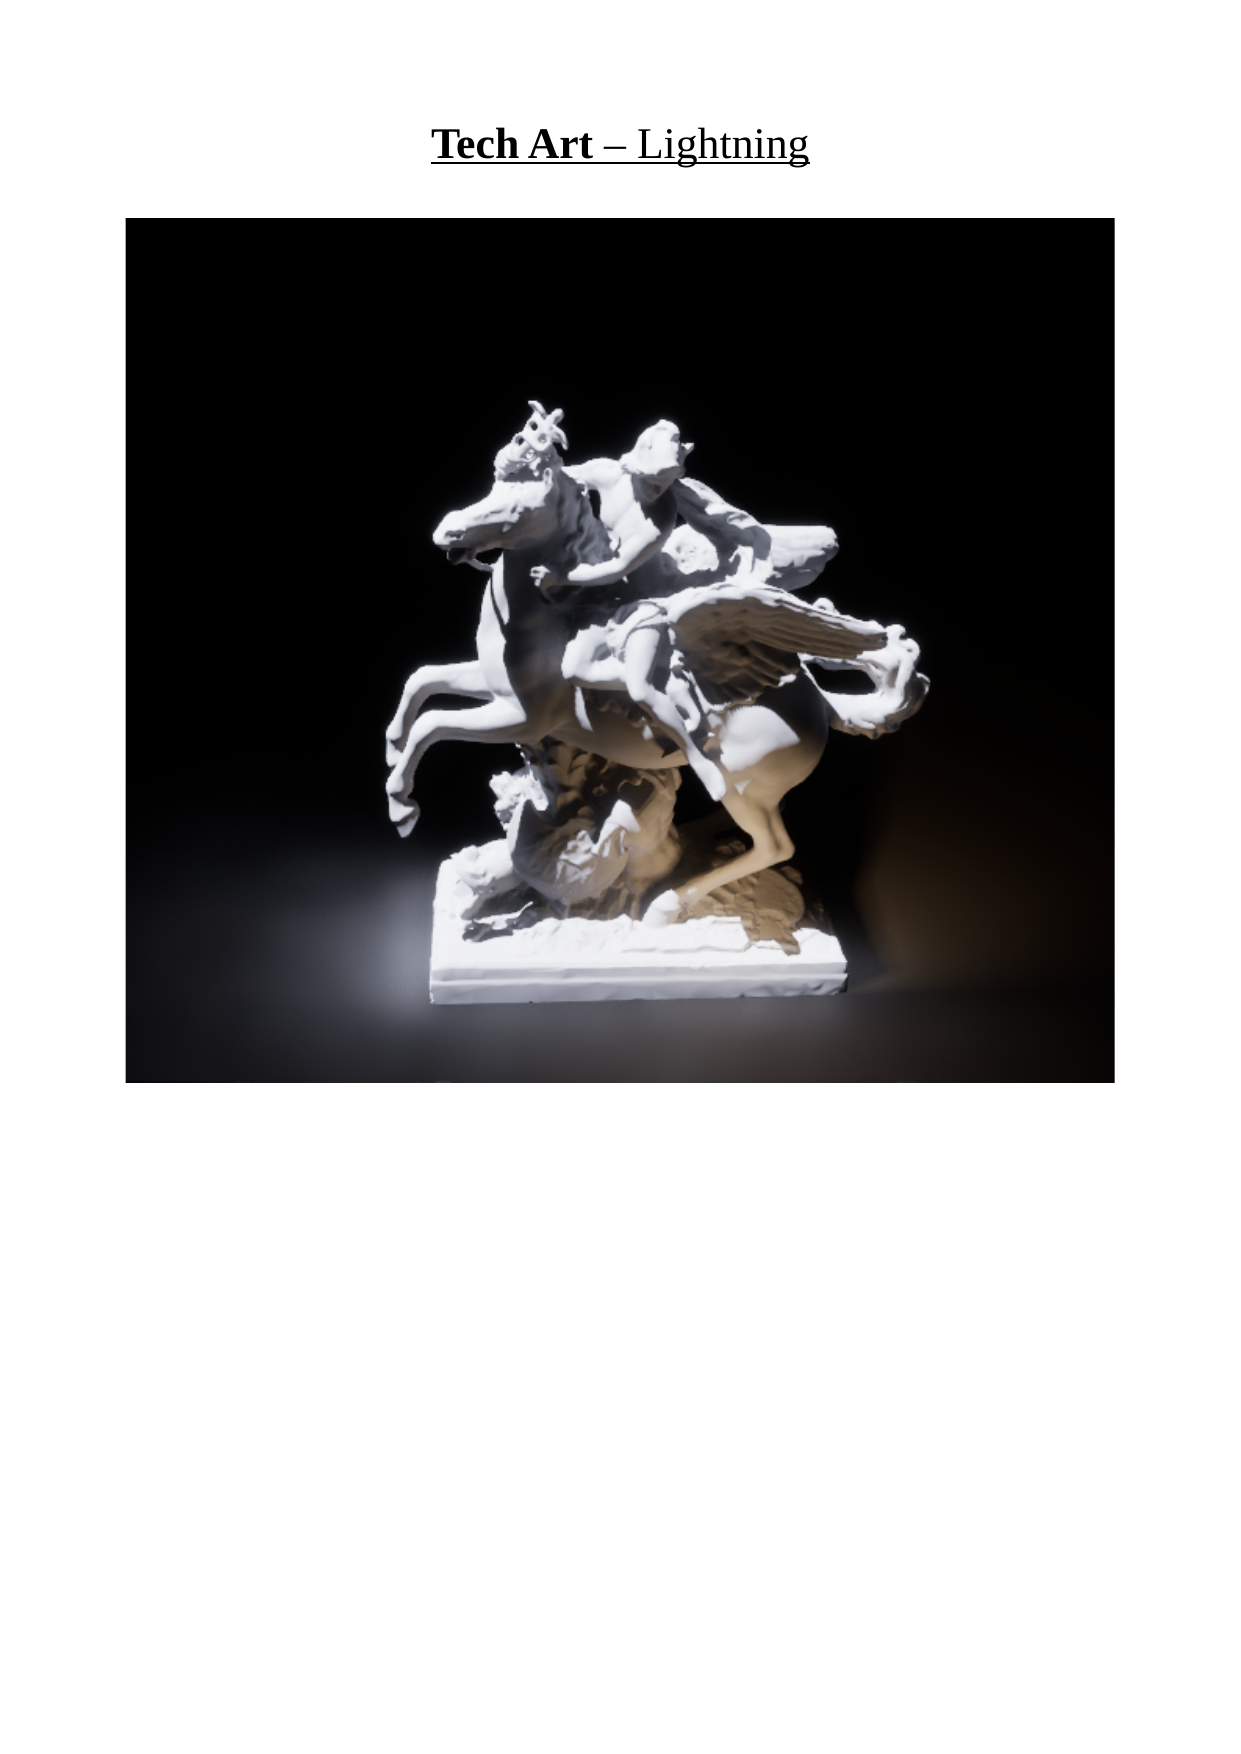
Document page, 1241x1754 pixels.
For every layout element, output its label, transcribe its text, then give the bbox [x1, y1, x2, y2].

picture [125, 218, 1115, 1083]
text Tech Art – Lightning [118, 118, 1122, 168]
